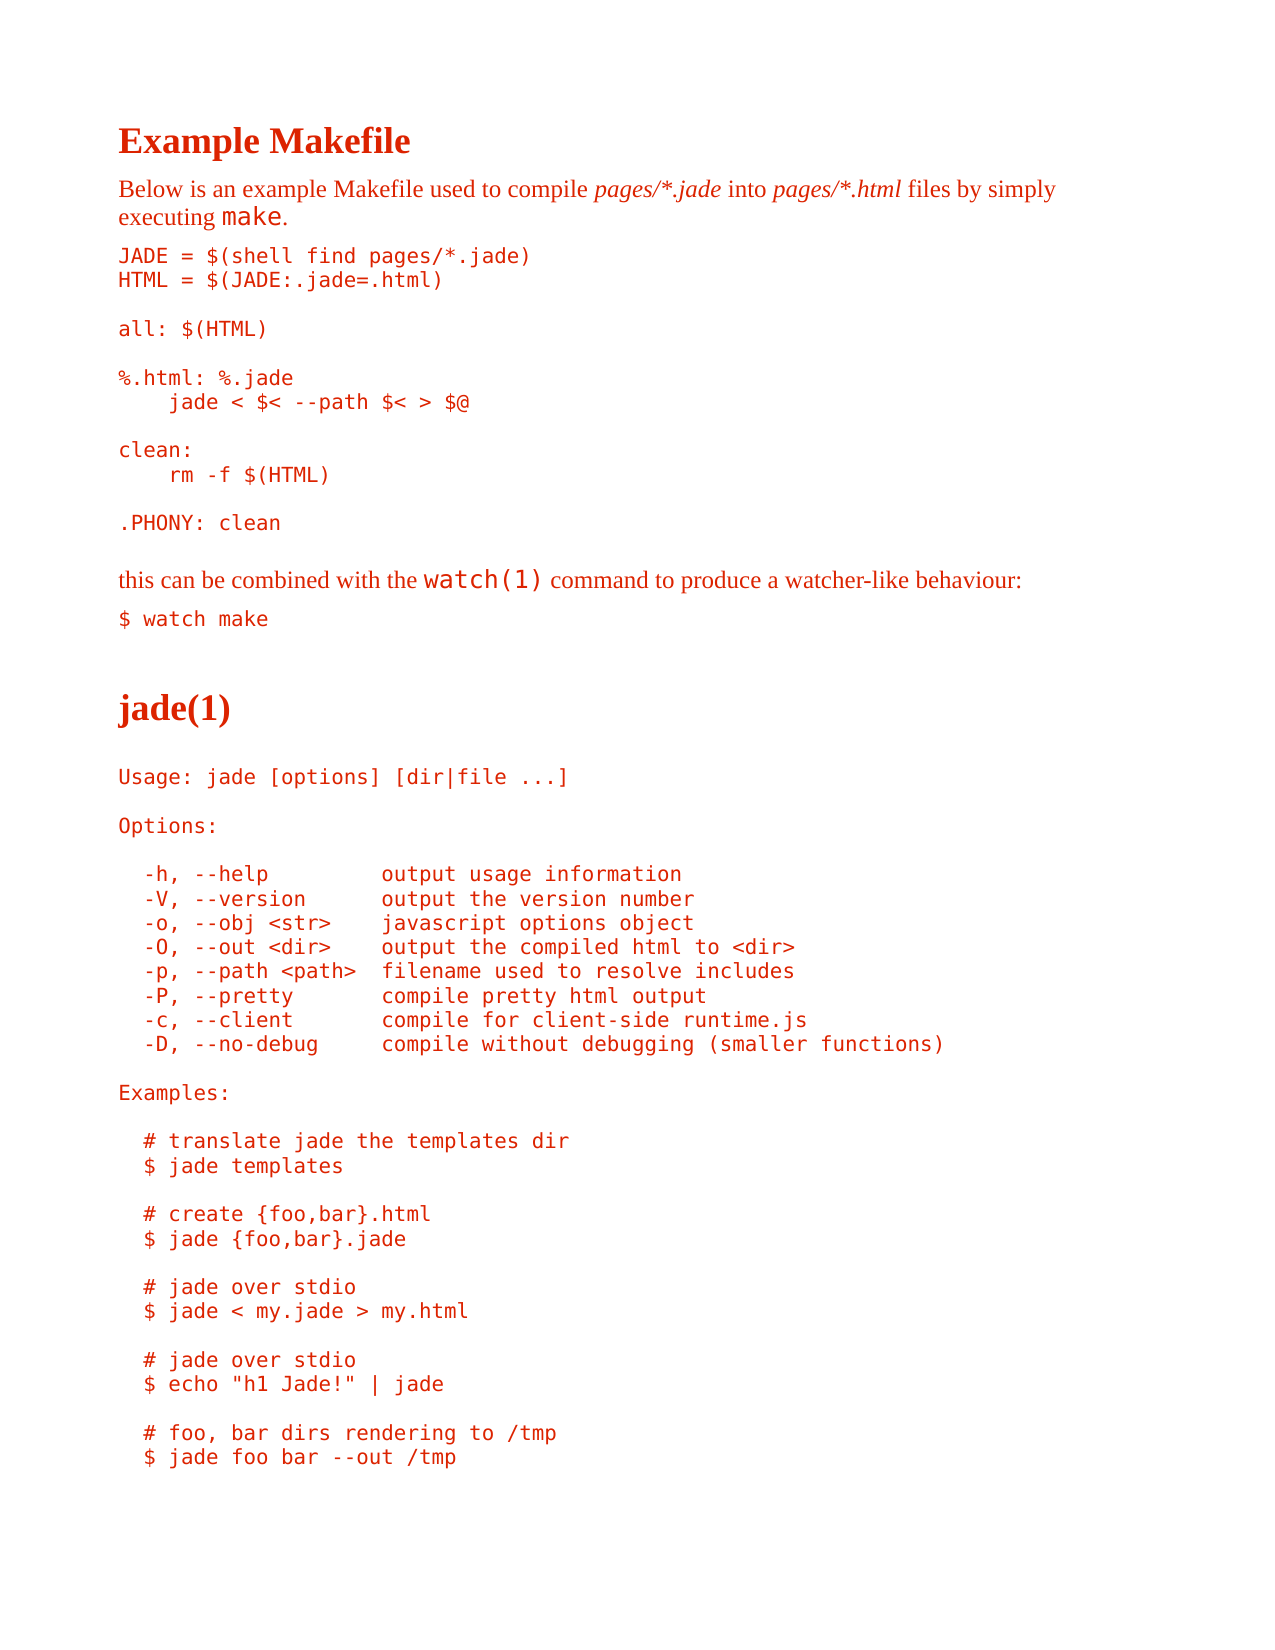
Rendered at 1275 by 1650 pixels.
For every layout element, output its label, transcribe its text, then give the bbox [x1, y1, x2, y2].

text # jade over stdio [118, 1348, 1157, 1372]
text # create {foo,bar}.html [118, 1202, 1157, 1227]
text -c, --client compile for client-side runtime.js [118, 1008, 1157, 1032]
text $ jade < my.jade > my.html [118, 1299, 1157, 1324]
text -O, --out <dir> output the compiled html to <dir> [118, 935, 1157, 959]
text clean: [118, 438, 1157, 463]
text # translate jade the templates dir [118, 1129, 1157, 1154]
text -P, --pretty compile pretty html output [118, 984, 1157, 1008]
text Usage: jade [options] [dir|file ...] [118, 765, 1157, 790]
text Options: [118, 814, 1157, 838]
text Below is an example Makefile used to compile pages/*.jade into pages/*.html files by simply executing make. [118, 174, 1157, 232]
text $ jade foo bar --out /tmp [118, 1445, 1157, 1469]
text .PHONY: clean [118, 511, 1157, 536]
text # jade over stdio [118, 1275, 1157, 1299]
text -h, --help output usage information [118, 862, 1157, 887]
text Examples: [118, 1081, 1157, 1105]
text -D, --no-debug compile without debugging (smaller functions) [118, 1032, 1157, 1057]
text %.html: %.jade [118, 366, 1157, 390]
text all: $(HTML) [118, 317, 1157, 341]
text -p, --path <path> filename used to resolve includes [118, 959, 1157, 984]
text $ jade templates [118, 1154, 1157, 1178]
text $ echo "h1 Jade!" | jade [118, 1372, 1157, 1396]
text jade < $< --path $< > $@ [118, 390, 1157, 414]
text -V, --version output the version number [118, 887, 1157, 911]
text this can be combined with the watch(1) command to produce a watcher-like behaviour: [118, 565, 1157, 594]
text JADE = $(shell find pages/*.jade) [118, 244, 1157, 268]
subtitle jade(1) [118, 686, 1157, 729]
text # foo, bar dirs rendering to /tmp [118, 1421, 1157, 1445]
text $ watch make [118, 607, 1157, 631]
text $ jade {foo,bar}.jade [118, 1227, 1157, 1251]
text HTML = $(JADE:.jade=.html) [118, 268, 1157, 293]
text -o, --obj <str> javascript options object [118, 911, 1157, 935]
subtitle Example Makefile [118, 118, 1157, 161]
text rm -f $(HTML) [118, 463, 1157, 487]
